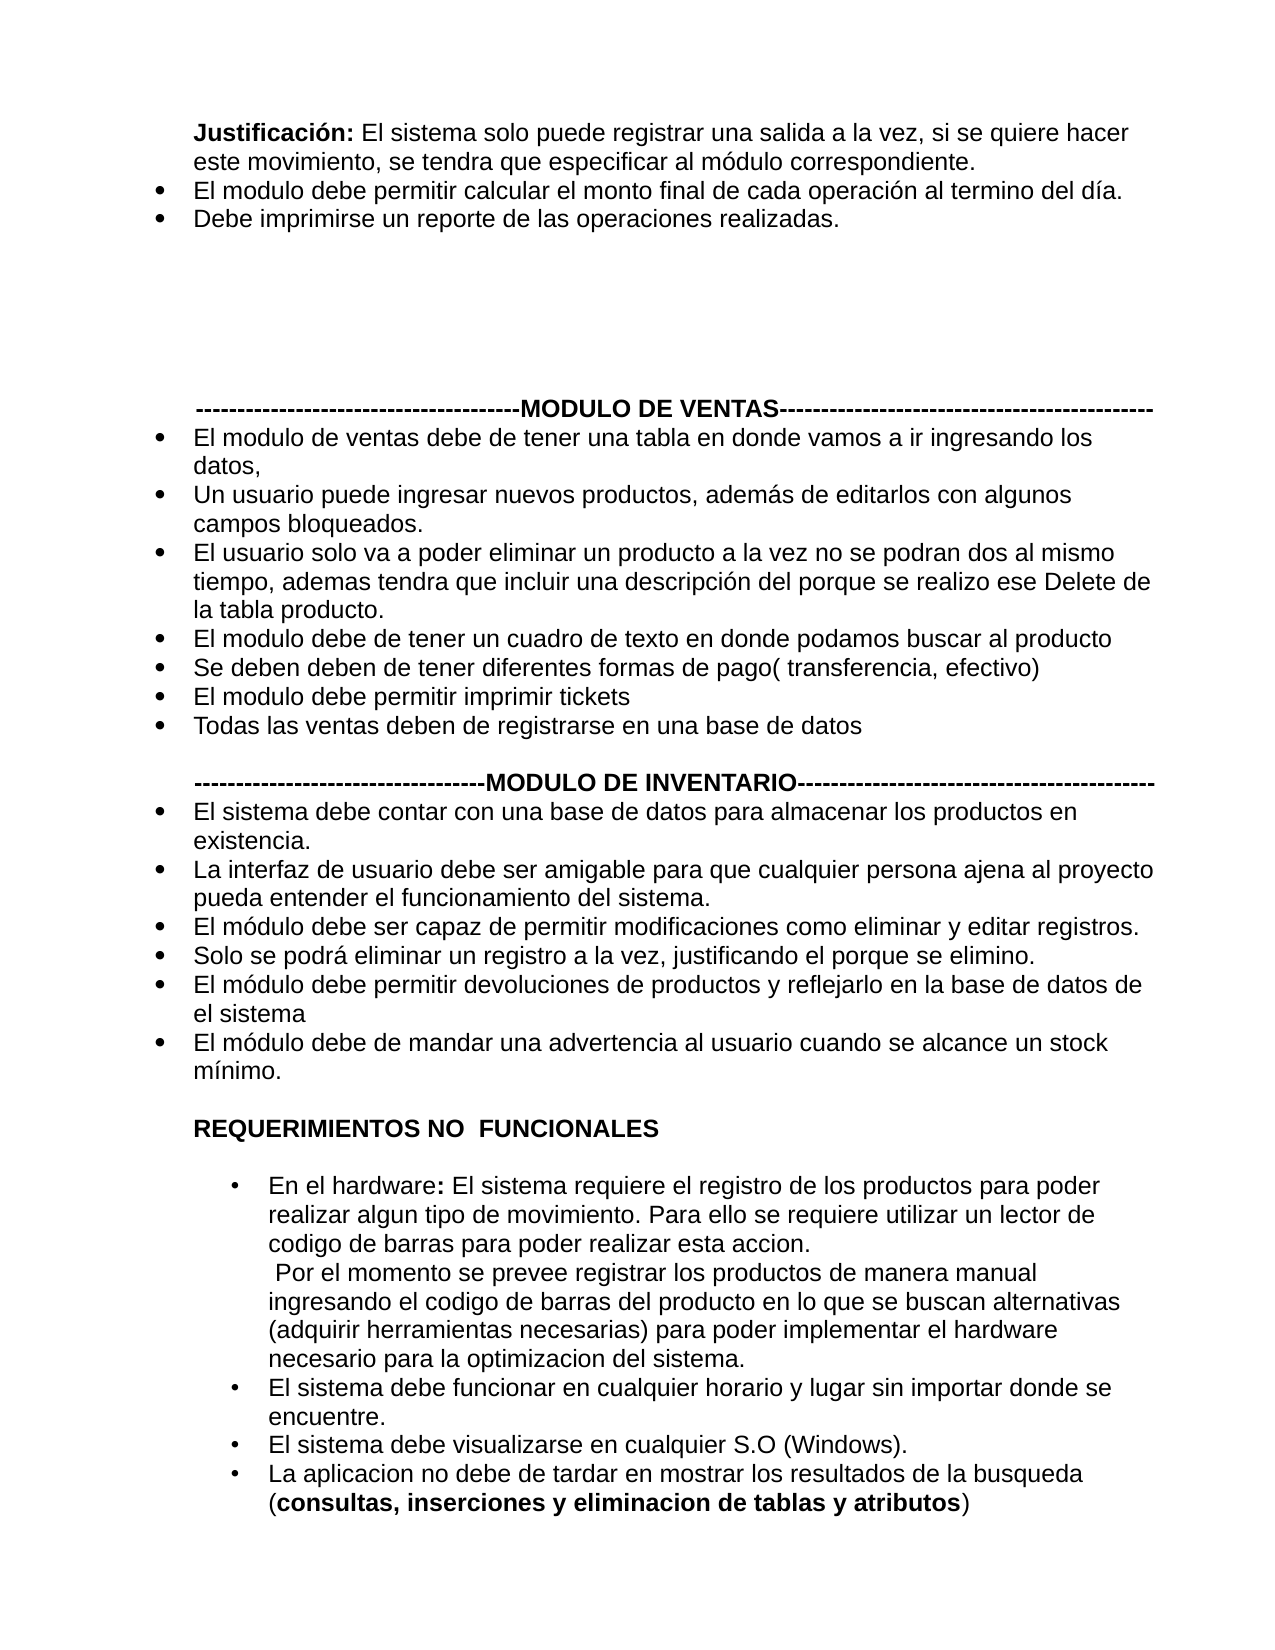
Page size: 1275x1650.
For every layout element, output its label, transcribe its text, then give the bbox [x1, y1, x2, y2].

list Se deben deben de tener diferentes formas de pago( transferencia, efectivo) [156, 653, 1157, 682]
list Solo se podrá eliminar un registro a la vez, justificando el porque se elimino. [156, 941, 1157, 970]
list REQUERIMIENTOS NO FUNCIONALES [193, 1114, 1157, 1143]
list El módulo debe permitir devoluciones de productos y reflejarlo en la base de datos de el sistema [156, 970, 1157, 1027]
list El sistema debe funcionar en cualquier horario y lugar sin importar donde se encuentre. [231, 1373, 1157, 1430]
list La interfaz de usuario debe ser amigable para que cualquier persona ajena al proyecto pueda entender el funcionamiento del sistema. [156, 854, 1157, 912]
list El sistema debe contar con una base de datos para almacenar los productos en existencia. [156, 797, 1157, 854]
list Todas las ventas deben de registrarse en una base de datos [156, 711, 1157, 739]
list El módulo debe de mandar una advertencia al usuario cuando se alcance un stock mínimo. [156, 1027, 1157, 1085]
list El sistema debe visualizarse en cualquier S.O (Windows). [231, 1430, 1157, 1459]
list El modulo debe de tener un cuadro de texto en donde podamos buscar al producto [156, 624, 1157, 653]
list La aplicacion no debe de tardar en mostrar los resultados de la busqueda (consultas, inserciones y eliminacion de tablas y atributos) [231, 1459, 1157, 1517]
list El modulo de ventas debe de tener una tabla en donde vamos a ir ingresando los datos, [156, 422, 1157, 480]
list Un usuario puede ingresar nuevos productos, además de editarlos con algunos campos bloqueados. [156, 480, 1157, 538]
list -----------------------------------MODULO DE INVENTARIO------------------------------------------- [193, 768, 1157, 797]
list El modulo debe permitir calcular el monto final de cada operación al termino del día. [156, 176, 1157, 204]
list ---------------------------------------MODULO DE VENTAS--------------------------------------------- [193, 394, 1157, 422]
list Justificación: El sistema solo puede registrar una salida a la vez, si se quiere hacer este movimiento, se tendra que especificar al módulo correspondiente. [156, 118, 1157, 176]
list El módulo debe ser capaz de permitir modificaciones como eliminar y editar registros. [156, 912, 1157, 941]
list El modulo debe permitir imprimir tickets [156, 682, 1157, 711]
list Debe imprimirse un reporte de las operaciones realizadas. [156, 204, 1157, 233]
list El usuario solo va a poder eliminar un producto a la vez no se podran dos al mismo tiempo, ademas tendra que incluir una descripción del porque se realizo ese Delete de la tabla producto. [156, 538, 1157, 624]
list Por el momento se prevee registrar los productos de manera manual ingresando el codigo de barras del producto en lo que se buscan alternativas (adquirir herramientas necesarias) para poder implementar el hardware necesario para la optimizacion del sistema. [231, 1258, 1157, 1373]
list En el hardware: El sistema requiere el registro de los productos para poder realizar algun tipo de movimiento. Para ello se requiere utilizar un lector de codigo de barras para poder realizar esta accion. [231, 1171, 1157, 1258]
